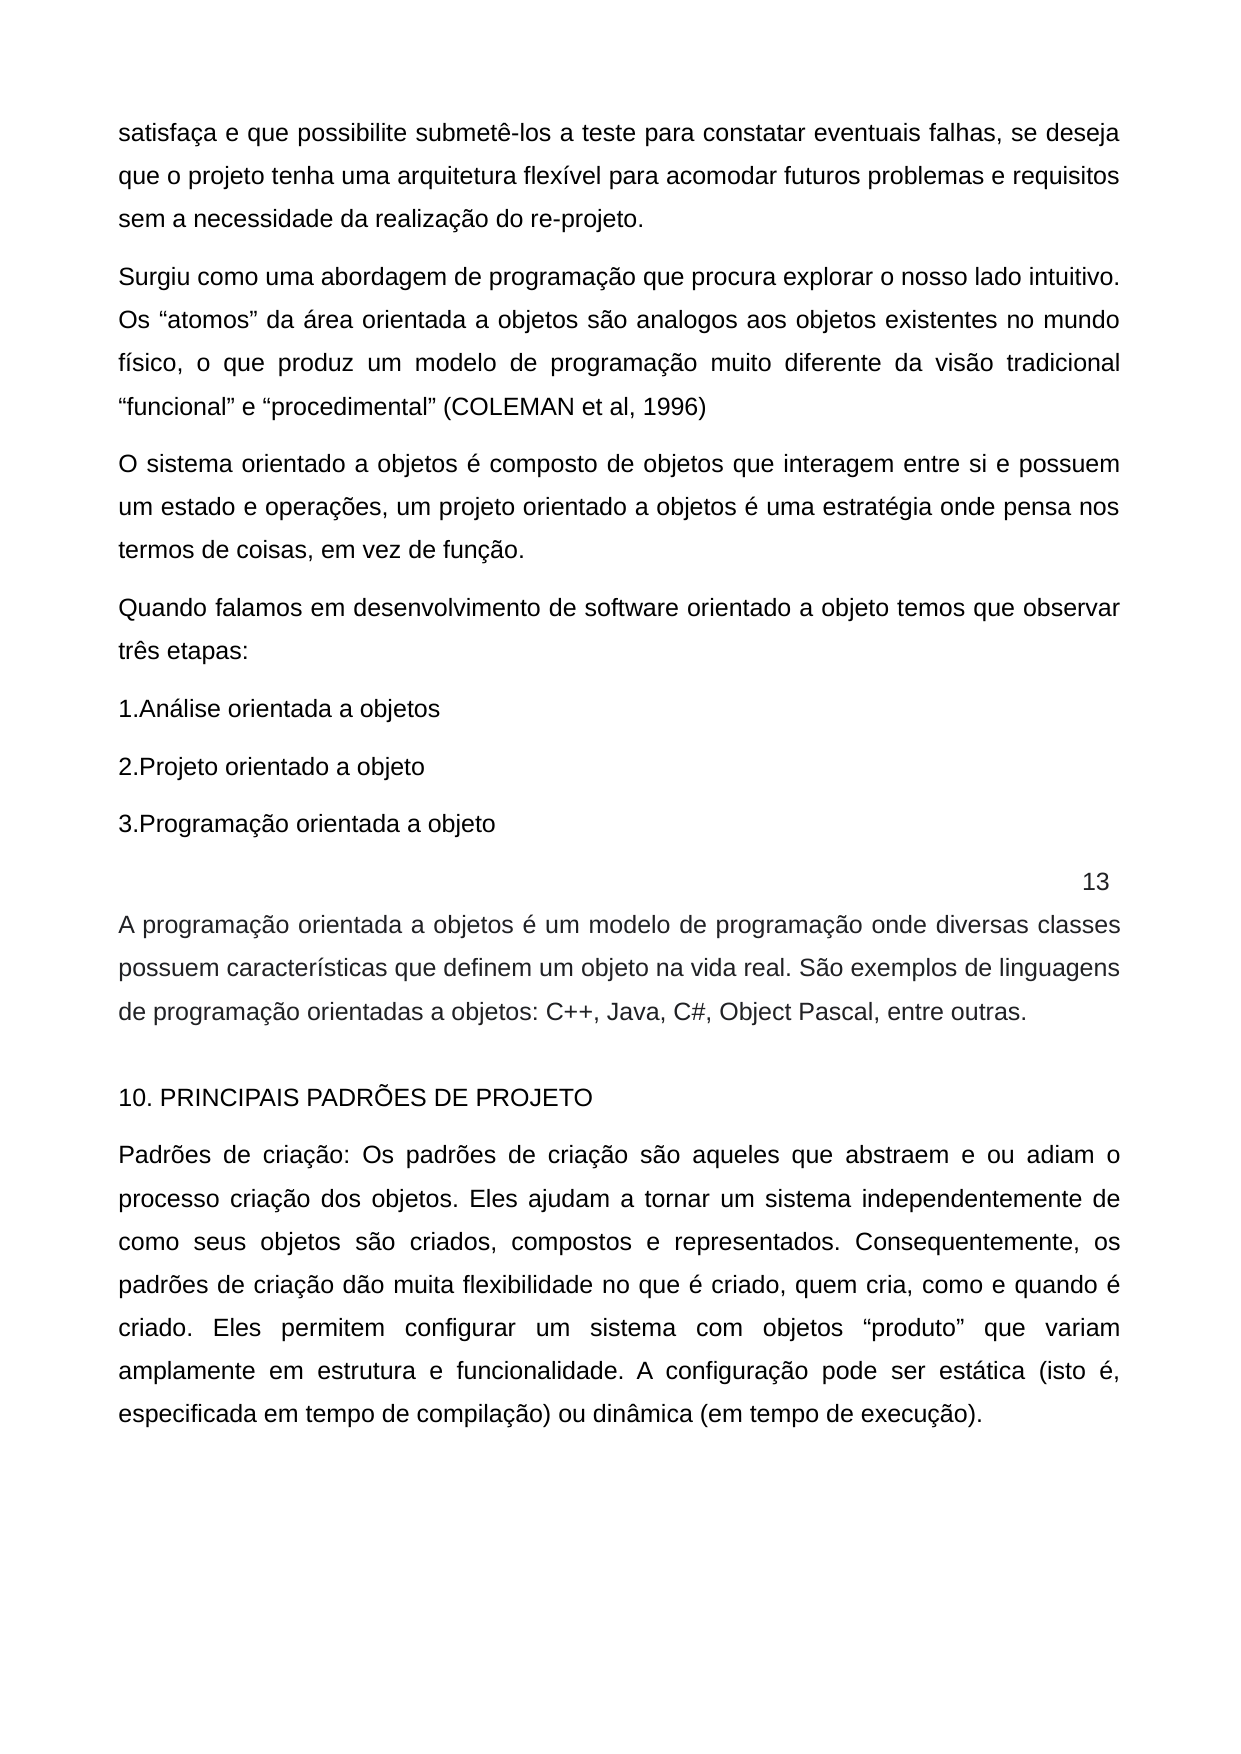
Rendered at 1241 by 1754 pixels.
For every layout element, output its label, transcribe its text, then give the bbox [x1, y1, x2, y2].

text Quando falamos em desenvolvimento de software orientado a objeto temos que observar três etapas: [118, 593, 1122, 665]
text 2.Projeto orientado a objeto [118, 752, 1122, 780]
text satisfaça e que possibilite submetê-los a teste para constatar eventuais falhas, se deseja que o projeto tenha uma arquitetura flexível para acomodar futuros problemas e requisitos sem a necessidade da realização do re-projeto. [118, 118, 1122, 233]
text Padrões de criação: Os padrões de criação são aqueles que abstraem e ou adiam o processo criação dos objetos. Eles ajudam a tornar um sistema independentemente de como seus objetos são criados, compostos e representados. Consequentemente, os padrões de criação dão muita flexibilidade no que é criado, quem cria, como e quando é criado. Eles permitem configurar um sistema com objetos “produto” que variam amplamente em estrutura e funcionalidade. A configuração pode ser estática (isto é, especificada em tempo de compilação) ou dinâmica (em tempo de execução). [118, 1140, 1122, 1428]
text Surgiu como uma abordagem de programação que procura explorar o nosso lado intuitivo. Os “atomos” da área orientada a objetos são analogos aos objetos existentes no mundo físico, o que produz um modelo de programação muito diferente da visão tradicional “funcional” e “procedimental” (COLEMAN et al, 1996) [118, 262, 1122, 420]
text 3.Programação orientada a objeto [118, 809, 1122, 838]
text 1.Análise orientada a objetos [118, 694, 1122, 723]
text A programação orientada a objetos é um modelo de programação onde diversas classes possuem características que definem um objeto na vida real. São exemplos de linguagens de programação orientadas a objetos: C++, Java, C#, Object Pascal, entre outras. [118, 910, 1122, 1025]
text O sistema orientado a objetos é composto de objetos que interagem entre si e possuem um estado e operações, um projeto orientado a objetos é uma estratégia onde pensa nos termos de coisas, em vez de função. [118, 449, 1122, 564]
text 13 [118, 867, 1122, 896]
text 10. PRINCIPAIS PADRÕES DE PROJETO [118, 1083, 1122, 1111]
